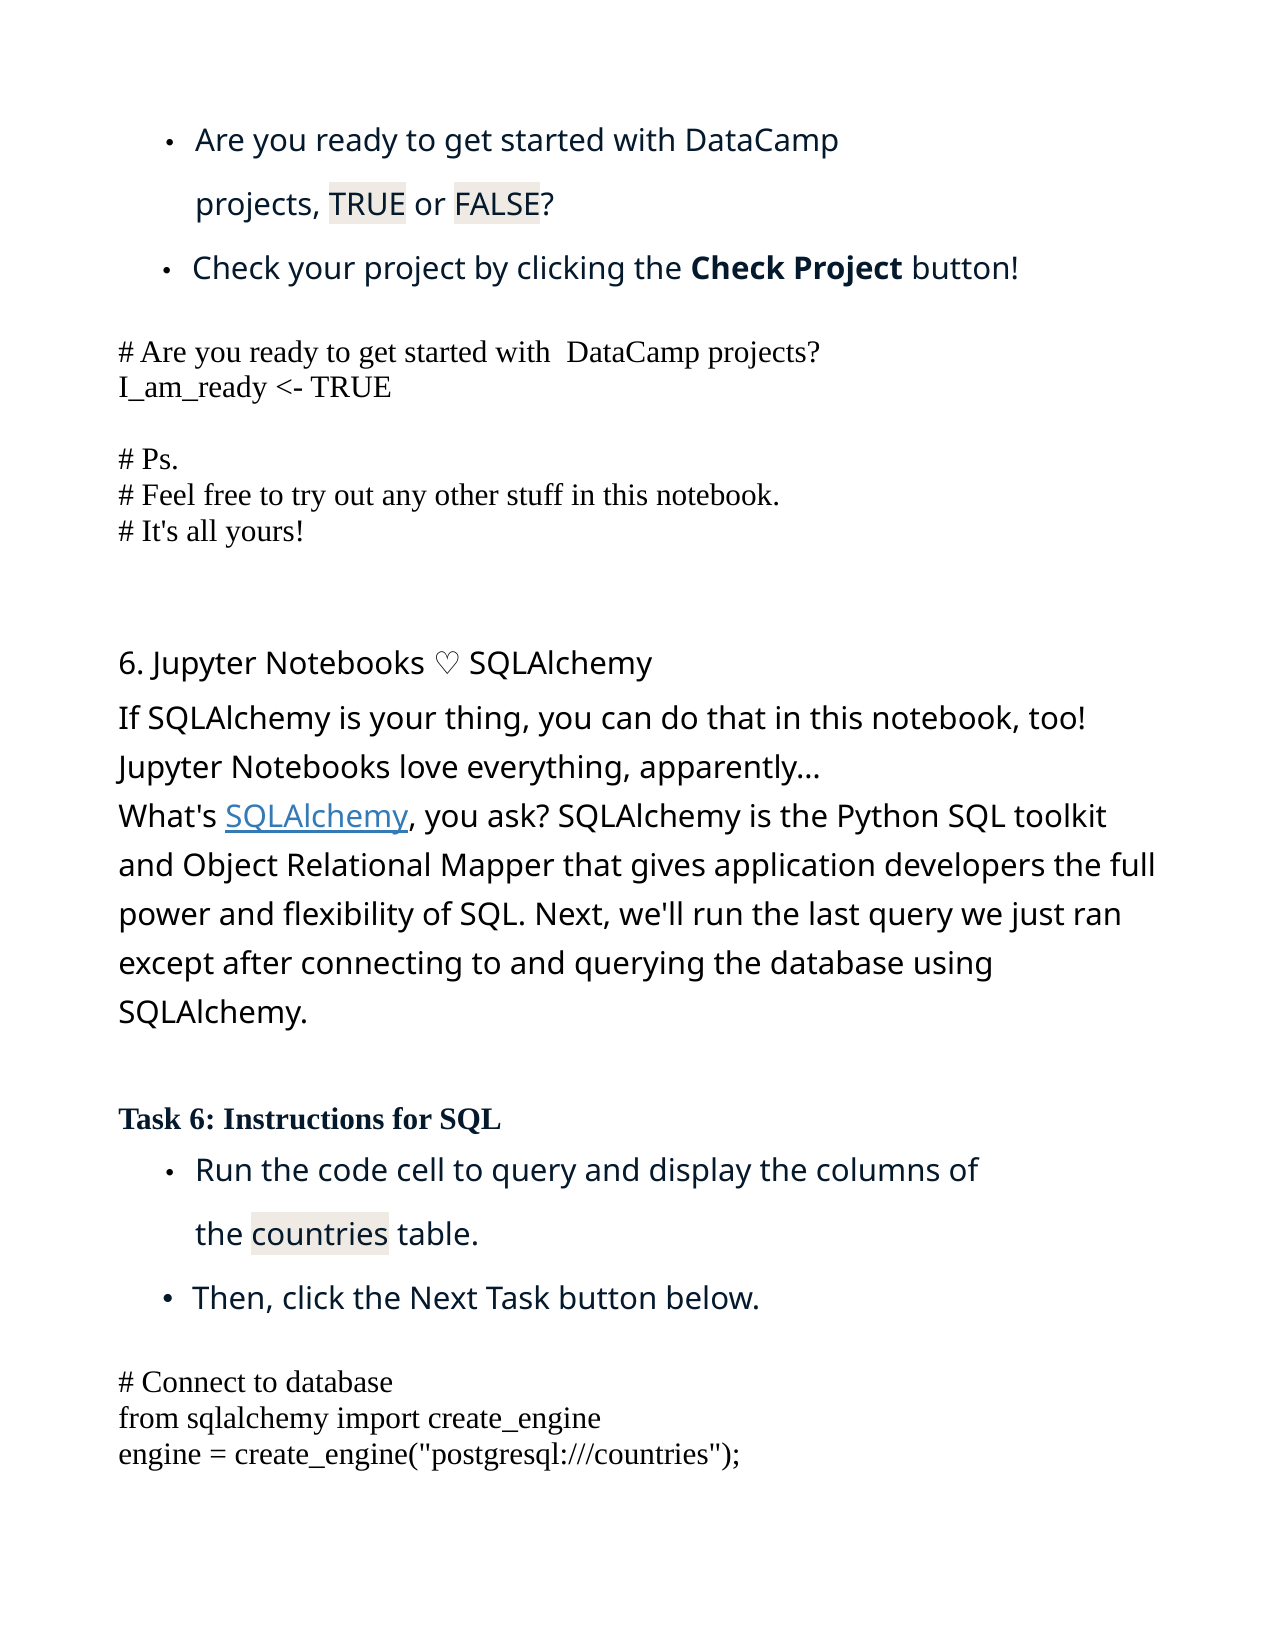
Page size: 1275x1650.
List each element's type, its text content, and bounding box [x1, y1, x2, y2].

text # Ps. [118, 441, 1157, 477]
text # Feel free to try out any other stuff in this notebook. [118, 477, 1157, 512]
subtitle 6. Jupyter Notebooks ♡ SQLAlchemy [118, 641, 1157, 684]
text # Connect to database [118, 1363, 1157, 1399]
text # Are you ready to get started with DataCamp projects? [118, 333, 1157, 369]
text # It's all yours! [118, 512, 1157, 548]
subtitle Task 6: Instructions for SQL [118, 1100, 1157, 1136]
list Are you ready to get started with DataCamp projects, TRUE or FALSE? [165, 118, 1151, 224]
list Then, click the Next Task button below. [162, 1276, 1157, 1319]
list Run the code cell to query and display the columns of the countries table. [165, 1148, 1151, 1255]
text from sqlalchemy import create_engine [118, 1399, 1157, 1435]
text I_am_ready <- TRUE [118, 369, 1157, 405]
list Check your project by clicking the Check Project button! [162, 246, 1157, 288]
text engine = create_engine("postgresql:///countries"); [118, 1435, 1157, 1471]
text What's SQLAlchemy, you ask? SQLAlchemy is the Python SQL toolkit and Object Relational Mapper that gives application developers the full power and flexibility of SQL. Next, we'll run the last query we just ran except after connecting to and querying the database using SQLAlchemy. [118, 794, 1157, 1033]
text If SQLAlchemy is your thing, you can do that in this notebook, too! Jupyter Notebooks love everything, apparently… [118, 696, 1157, 788]
